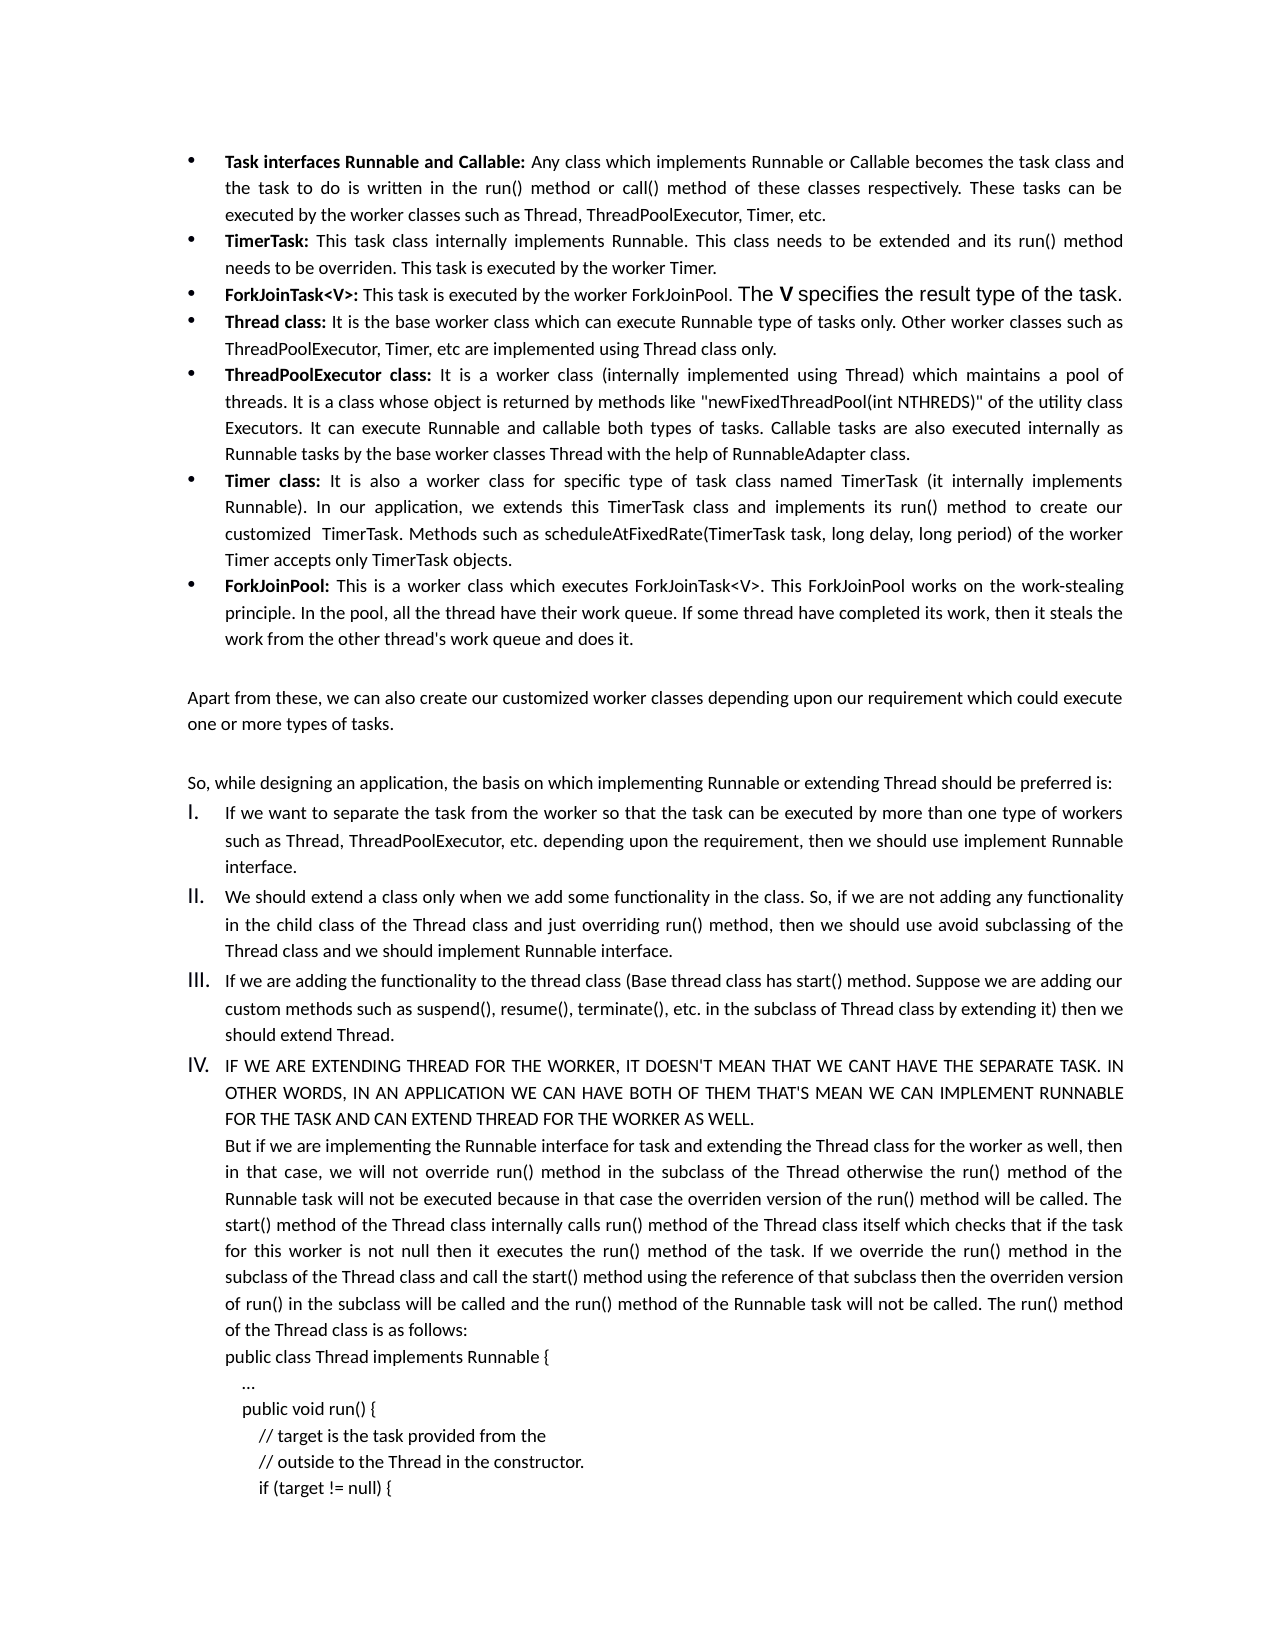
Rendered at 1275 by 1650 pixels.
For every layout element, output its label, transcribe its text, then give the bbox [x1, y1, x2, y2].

list public class Thread implements Runnable { [187, 1345, 1125, 1368]
list ForkJoinPool: This is a worker class which executes ForkJoinTask<V>. This ForkJoinPool works on the work-stealing principle. In the pool, all the thread have their work queue. If some thread have completed its work, then it steals the work from the other thread's work queue and does it. [187, 574, 1125, 650]
list Task interfaces Runnable and Callable: Any class which implements Runnable or Callable becomes the task class and the task to do is written in the run() method or call() method of these classes respectively. These tasks can be executed by the worker classes such as Thread, ThreadPoolExecutor, Timer, etc. [187, 150, 1125, 226]
list // outside to the Thread in the constructor. [187, 1450, 1125, 1473]
list If we are adding the functionality to the thread class (Base thread class has start() method. Suppose we are adding our custom methods such as suspend(), resume(), terminate(), etc. in the subclass of Thread class by extending it) then we should extend Thread. [187, 966, 1125, 1046]
list Apart from these, we can also create our customized worker classes depending upon our requirement which could execute one or more types of tasks. [150, 686, 1125, 735]
list … [187, 1371, 1125, 1394]
list IF WE ARE EXTENDING THREAD FOR THE WORKER, IT DOESN'T MEAN THAT WE CANT HAVE THE SEPARATE TASK. IN OTHER WORDS, IN AN APPLICATION WE CAN HAVE BOTH OF THEM THAT'S MEAN WE CAN IMPLEMENT RUNNABLE FOR THE TASK AND CAN EXTEND THREAD FOR THE WORKER AS WELL. [187, 1050, 1125, 1131]
list If we want to separate the task from the worker so that the task can be executed by more than one type of workers such as Thread, ThreadPoolExecutor, etc. depending upon the requirement, then we should use implement Runnable interface. [187, 797, 1125, 878]
list if (target != null) { [187, 1477, 1125, 1499]
list public void run() { [187, 1397, 1125, 1420]
list ThreadPoolExecutor class: It is a worker class (internally implemented using Thread) which maintains a pool of threads. It is a class whose object is returned by methods like "newFixedThreadPool(int NTHREDS)" of the utility class Executors. It can execute Runnable and callable both types of tasks. Callable tasks are also executed internally as Runnable tasks by the base worker classes Thread with the help of RunnableAdapter class. [187, 363, 1125, 466]
list TimerTask: This task class internally implements Runnable. This class needs to be extended and its run() method needs to be overriden. This task is executed by the worker Timer. [187, 229, 1125, 279]
list ForkJoinTask<V>: This task is executed by the worker ForkJoinPool. The V specifies the result type of the task. [187, 282, 1125, 307]
list Timer class: It is also a worker class for specific type of task class named TimerTask (it internally implements Runnable). In our application, we extends this TimerTask class and implements its run() method to create our customized TimerTask. Methods such as scheduleAtFixedRate(TimerTask task, long delay, long period) of the worker Timer accepts only TimerTask objects. [187, 469, 1125, 571]
list So, while designing an application, the basis on which implementing Runnable or extending Thread should be preferred is: [150, 771, 1125, 794]
list But if we are implementing the Runnable interface for task and extending the Thread class for the worker as well, then in that case, we will not override run() method in the subclass of the Thread otherwise the run() method of the Runnable task will not be executed because in that case the overriden version of the run() method will be called. The start() method of the Thread class internally calls run() method of the Thread class itself which checks that if the task for this worker is not null then it executes the run() method of the task. If we override the run() method in the subclass of the Thread class and call the start() method using the reference of that subclass then the overriden version of run() in the subclass will be called and the run() method of the Runnable task will not be called. The run() method of the Thread class is as follows: [187, 1134, 1125, 1341]
list // target is the task provided from the [187, 1424, 1125, 1447]
list Thread class: It is the base worker class which can execute Runnable type of tasks only. Other worker classes such as ThreadPoolExecutor, Timer, etc are implemented using Thread class only. [187, 310, 1125, 360]
list We should extend a class only when we add some functionality in the class. So, if we are not adding any functionality in the child class of the Thread class and just overriding run() method, then we should use avoid subclassing of the Thread class and we should implement Runnable interface. [187, 881, 1125, 962]
